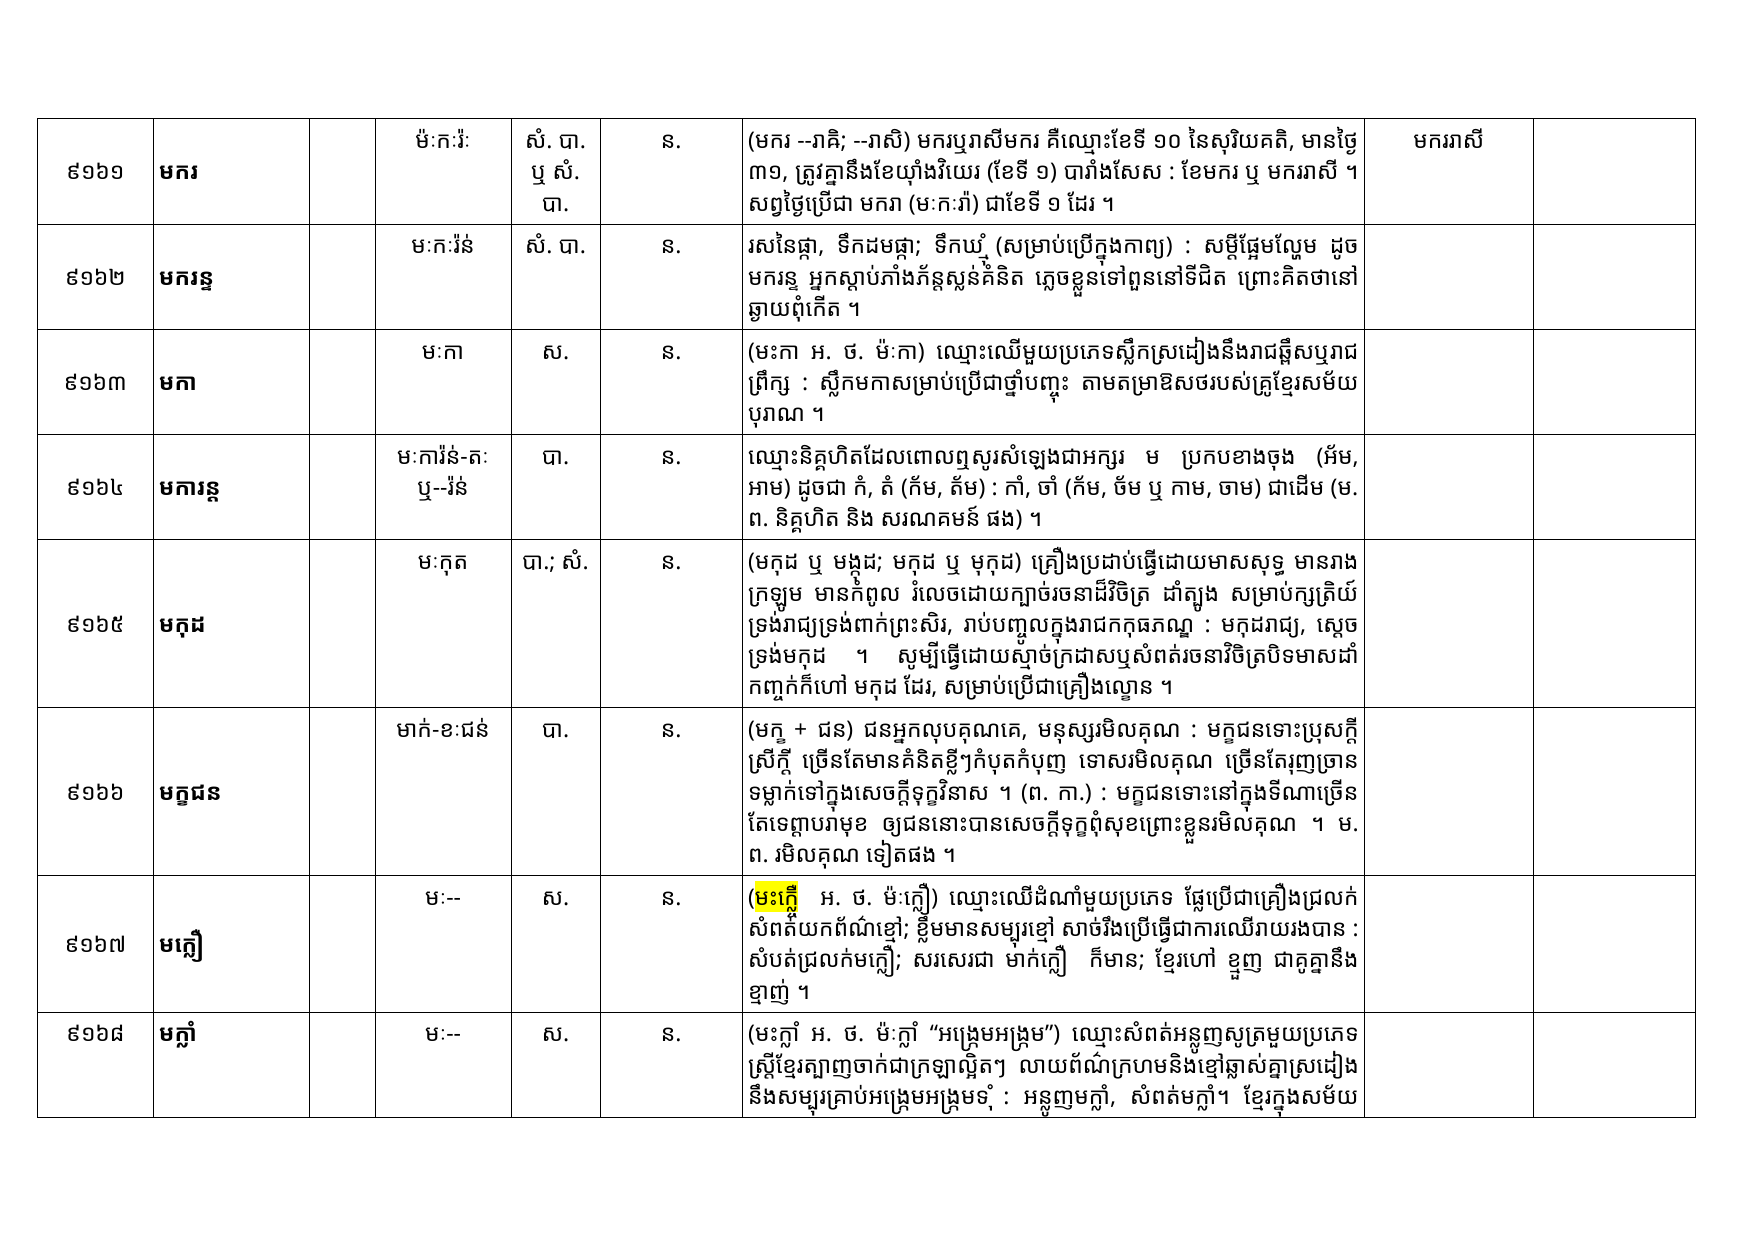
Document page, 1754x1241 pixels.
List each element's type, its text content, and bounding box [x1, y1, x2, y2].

table_cell សំ. បា. ឬ សំ. បា. [512, 119, 600, 223]
table_cell [310, 435, 375, 539]
table_cell បា. [512, 435, 600, 539]
table_cell ឈ្មោះ​និគ្គហិត​ដែល​ពោល​ឮ​សូរ​សំឡេង​ជា​អក្សរ ម ប្រកប​ខាង​ចុង (អ័ម, អាម) ដូច​ជា កំ, តំ (ក័ម, ត័ម) : កាំ, ចាំ (ក័ម, ច័ម ឬ កាម, ចាម) ជាដើម (ម. ព. និគ្គហិត និង សរណ​គមន៍ ផង) ។ [743, 435, 1364, 539]
table_cell ៩១៦១ [38, 119, 153, 223]
table_cell [1534, 435, 1695, 539]
table_cell [310, 708, 375, 875]
table_cell ន. [601, 330, 742, 434]
table_cell [310, 225, 375, 329]
table_cell មៈកៈរ៉ន់ [376, 225, 511, 329]
table_cell មៈកា [376, 330, 511, 434]
table_cell ស. [512, 1013, 600, 1117]
table_cell មៈការ៉ន់-តៈ ឬ--រ៉ន់ [376, 435, 511, 539]
table_cell [1534, 540, 1695, 707]
table_cell ៩១៦៦ [38, 708, 153, 875]
table_cell មករ [154, 119, 309, 223]
table_cell មៈ-- [376, 876, 511, 1012]
table_cell [310, 1013, 375, 1117]
table_cell មក្លាំ [154, 1013, 309, 1117]
table_cell ស. [512, 330, 600, 434]
table_cell មក្លឿ [154, 876, 309, 1012]
table_cell (មះកា អ. ថ. ម៉ៈកា) ឈ្មោះ​ឈើ​មួយ​ប្រភេទ​ស្លឹក​ស្រដៀង​នឹង​រាជ​ឆ្ពឹស​ឬ​រាជ​ព្រឹក្ស : ស្លឹក​មកា​សម្រាប់​ប្រើ​ជា​ថ្នាំ​បញ្ចុះ តាម​តម្រា​ឱសថ​របស់​គ្រូ​ខ្មែរ​សម័យ​បុរាណ ។ [743, 330, 1364, 434]
table_cell សំ. បា. [512, 225, 600, 329]
table_cell ៩១៦៧ [38, 876, 153, 1012]
table_cell មកា [154, 330, 309, 434]
table_cell [1534, 876, 1695, 1012]
table_cell មៈកុត [376, 540, 511, 707]
table_cell [1534, 330, 1695, 434]
table_cell (មក្ខ + ជន) ជន​អ្នក​លុប​គុណ​គេ, មនុស្ស​រមិល​គុណ : មក្ខ​ជន​ទោះ​ប្រុស​ក្ដី ស្រី​ក្ដី ច្រើន​តែ​មាន​គំនិត​ខ្លី​ៗ​កំបុត​កំបុញ ទោស​រមិល​គុណ ច្រើន​តែ​រុញ​ច្រាន​ទម្លាក់​ទៅ​ក្នុង​សេចក្ដី​ទុក្ខ​វិនាស ។ (ព. កា.) : មក្ខ​ជន​ទោះ​នៅ​ក្នុង​ទី​ណា​ច្រើន​តែ​ទេព្តា​បរា​មុខ ឲ្យ​ជន​នោះ​បាន​សេចក្ដី​ទុក្ខ​ពុំ​សុខ​ព្រោះ​ខ្លួន​រមិល​គុណ ។ ម. ព. រមិល​គុណ ទៀត​ផង ។ [743, 708, 1364, 875]
table_cell [1534, 225, 1695, 329]
table_cell ន. [601, 119, 742, 223]
table_cell មករន្ទ [154, 225, 309, 329]
table_cell ៩១៦២ [38, 225, 153, 329]
table_cell (មកុដ ឬ មង្កុដ; មកុដ ឬ មុកុដ) គ្រឿង​ប្រដាប់​ធ្វើ​ដោយ​មាស​សុទ្ធ មាន​រាង​ក្រឡូម មាន​កំពូល រំលេច​ដោយ​ក្បាច់​រចនា​ដ៏​វិចិត្រ​ ដាំ​ត្បូង សម្រាប់​ក្សត្រិយ៍​ទ្រង់​រាជ្យ​ទ្រង់​ពាក់​ព្រះ​សិរ, រាប់​បញ្ចូល​ក្នុង​រាជ​កកុធ​ភណ្ឌ : មកុដ​រាជ្យ, ស្ដេច​ទ្រង់​មកុដ ។ សូម្បី​ធ្វើ​ដោយ​ស្មាច់​ក្រដាស​ឬ​សំពត់​រចនា​វិចិត្រ​បិទ​មាស​ដាំ​កញ្ចក់​ក៏​ហៅ មកុដ ដែរ, សម្រាប់​ប្រើ​ជា​គ្រឿង​ល្ខោន ។ [743, 540, 1364, 707]
table_cell ៩១៦៨ [38, 1013, 153, 1117]
table_cell រស​នៃ​ផ្កា, ទឹក​ដម​ផ្កា; ទឹក​ឃ្មុំ (សម្រាប់​ប្រើ​ក្នុង​កាព្យ) : សម្ដី​ផ្អែម​ល្ហែម ដូច​មករន្ទ អ្នក​ស្ដាប់​ភាំងភ័ន្ត​ស្លន់​គំនិត ភ្លេច​ខ្លួន​ទៅ​ពួន​នៅ​ទី​ជិត ព្រោះ​គិត​ថា​នៅ​ឆ្ងាយ​ពុំ​កើត ។ [743, 225, 1364, 329]
table_cell [310, 540, 375, 707]
table_cell [1365, 330, 1533, 434]
table_cell [1534, 119, 1695, 223]
table_cell [1365, 540, 1533, 707]
table_cell មការន្ត [154, 435, 309, 539]
table_cell (មះក្ល្ចេឺ អ. ថ. ម៉ៈក្លឿ) ឈ្មោះ​ឈើ​ដំណាំ​មួយ​ប្រភេទ ផ្លែ​ប្រើ​ជា​គ្រឿង​ជ្រលក់​សំពត់​យក​ព័ណ៌​ខ្មៅ; ខ្លឹម​មាន​សម្បុរ​ខ្មៅ សាច់​រឹង​ប្រើ​ធ្វើ​ជា​ការ​ឈើ​រាយ​រង​បាន : សំបត់​ជ្រលក់​មក្លឿ; សរសេរ​ជា មាក់ក្លឿ ក៏​មាន; ខ្មែរ​ហៅ ខ្មួញ ជា​គូ​គ្នា​នឹង ខ្មាញ់ ។ [743, 876, 1364, 1012]
table_cell ស. [512, 876, 600, 1012]
table_cell ៩១៦៥ [38, 540, 153, 707]
table_cell ម៉ៈកៈរ៉ៈ [376, 119, 511, 223]
table_cell ន. [601, 225, 742, 329]
table_cell បា.; សំ. [512, 540, 600, 707]
table_cell [1365, 225, 1533, 329]
table_cell ន. [601, 435, 742, 539]
table_cell ន. [601, 540, 742, 707]
table_cell [1365, 708, 1533, 875]
table_cell [310, 876, 375, 1012]
table_cell [1365, 876, 1533, 1012]
table_cell [1365, 1013, 1533, 1117]
table_cell [310, 119, 375, 223]
table_cell (មករ --រាឝិ; --រាសិ) មករ​ឬ​រាសី​មករ គឺ​ឈ្មោះ​ខែ​ទី ១០ នៃ​សុរិយ​គតិ, មាន​ថ្ងៃ ៣១, ត្រូវ​គ្នា​នឹង​ខែ​យ៉ាំងវិយេរ (ខែ​ទី ១) បារាំង​សែស : ខែ​មករ ឬ មករ​រាសី ។ សព្វ​ថ្ងៃ​ប្រើ​ជា មករា (មៈកៈរ៉ា) ជា​ខែ​ទី ១ ដែរ ។ [743, 119, 1364, 223]
table_cell ន. [601, 708, 742, 875]
table_cell ន. [601, 1013, 742, 1117]
table_cell មក្ខជន [154, 708, 309, 875]
table_cell [1365, 435, 1533, 539]
table_cell មៈ-- [376, 1013, 511, 1117]
table_cell (មះក្លាំ អ. ថ. ម៉ៈក្លាំ “អង្ក្រេមអង្ក្រម”) ឈ្មោះ​សំពត់​អន្លូញ​សូត្រ​មួយ​ប្រភេទ ស្ត្រី​ខ្មែរ​ត្បាញ​ចាក់​ជា​ក្រឡា​ល្អិត​ៗ លាយ​ព័ណ៌​ក្រហម​និង​ខ្មៅ​ឆ្លាស់​គ្នា​ស្រដៀង​នឹង​សម្បុរ​គ្រាប់​អង្ក្រេមអង្ក្រម​ទុំ : អន្លូញ​មក្លាំ, សំពត់​មក្លាំ។ ខ្មែរ​ក្នុង​សម័យ​ [743, 1013, 1364, 1117]
table_cell បា. [512, 708, 600, 875]
table_cell ន. [601, 876, 742, 1012]
table_cell មករ​រាសី [1365, 119, 1533, 223]
table_cell [1534, 708, 1695, 875]
table_cell មកុដ [154, 540, 309, 707]
table_cell [1534, 1013, 1695, 1117]
table_cell ៩១៦៤ [38, 435, 153, 539]
table_cell មាក់-ខៈជន់ [376, 708, 511, 875]
table_cell ៩១៦៣ [38, 330, 153, 434]
table_cell [310, 330, 375, 434]
